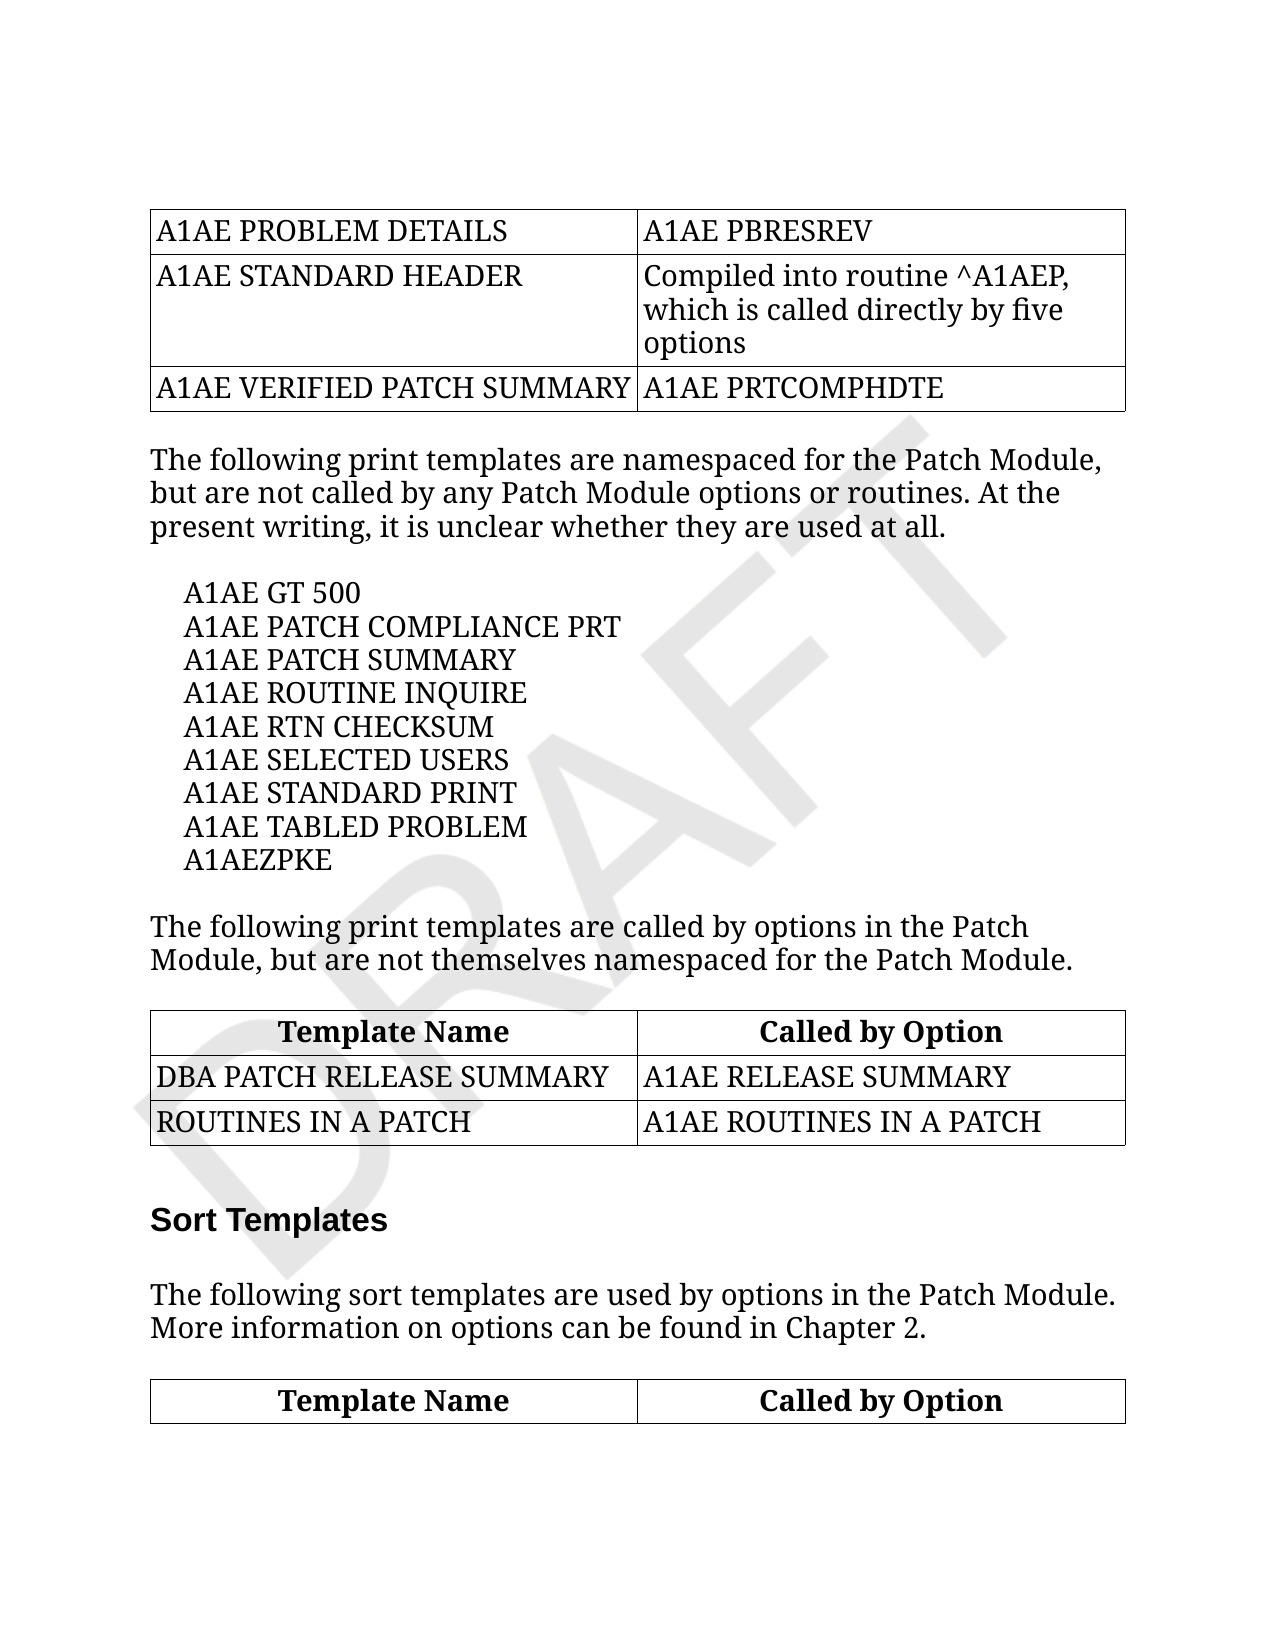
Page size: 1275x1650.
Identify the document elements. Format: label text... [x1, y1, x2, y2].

list A1AE PATCH COMPLIANCE PRT [183, 611, 1125, 644]
subtitle Sort Templates [150, 1178, 1125, 1245]
text The following print templates are called by options in the Patch Module, but are not themselves namespaced for the Patch Module. [150, 910, 1125, 977]
picture [237, 544, 1038, 577]
table_cell DBA PATCH RELEASE SUMMARY [151, 1056, 637, 1100]
table_cell A1AE VERIFIED PATCH SUMMARY [151, 367, 637, 411]
table_cell A1AE PROBLEM DETAILS [151, 210, 637, 254]
list A1AE TABLED PROBLEM [183, 811, 1125, 844]
list A1AE PATCH SUMMARY [183, 644, 1125, 677]
picture [237, 424, 1038, 444]
table_cell Compiled into routine ^A1AEP, which is called directly by five options [638, 255, 1125, 366]
picture [237, 1146, 1038, 1178]
table_header Template Name [151, 1380, 637, 1423]
picture [237, 977, 1038, 1010]
list A1AE ROUTINE INQUIRE [183, 677, 1125, 711]
table_cell A1AE STANDARD HEADER [151, 255, 637, 366]
table_cell A1AE RELEASE SUMMARY [638, 1056, 1125, 1100]
text The following print templates are namespaced for the Patch Module, but are not called by any Patch Module options or routines. At the present writing, it is unclear whether they are used at all. [150, 444, 1125, 544]
table_cell A1AE PRTCOMPHDTE [638, 367, 1125, 411]
list A1AE RTN CHECKSUM [183, 711, 1125, 744]
table_header Template Name [151, 1011, 637, 1055]
list A1AEZPKE [183, 844, 1125, 877]
table_cell A1AE ROUTINES IN A PATCH [638, 1101, 1125, 1145]
list A1AE GT 500 [183, 577, 1125, 611]
text The following sort templates are used by options in the Patch Module. More information on options can be found in Chapter 2. [150, 1278, 1125, 1345]
list A1AE STANDARD PRINT [183, 777, 1125, 811]
table_header Called by Option [638, 1011, 1125, 1055]
table_cell ROUTINES IN A PATCH [151, 1101, 637, 1145]
table_header Called by Option [638, 1380, 1125, 1423]
table_cell A1AE PBRESREV [638, 210, 1125, 254]
list A1AE SELECTED USERS [183, 744, 1125, 777]
picture [237, 877, 1038, 910]
